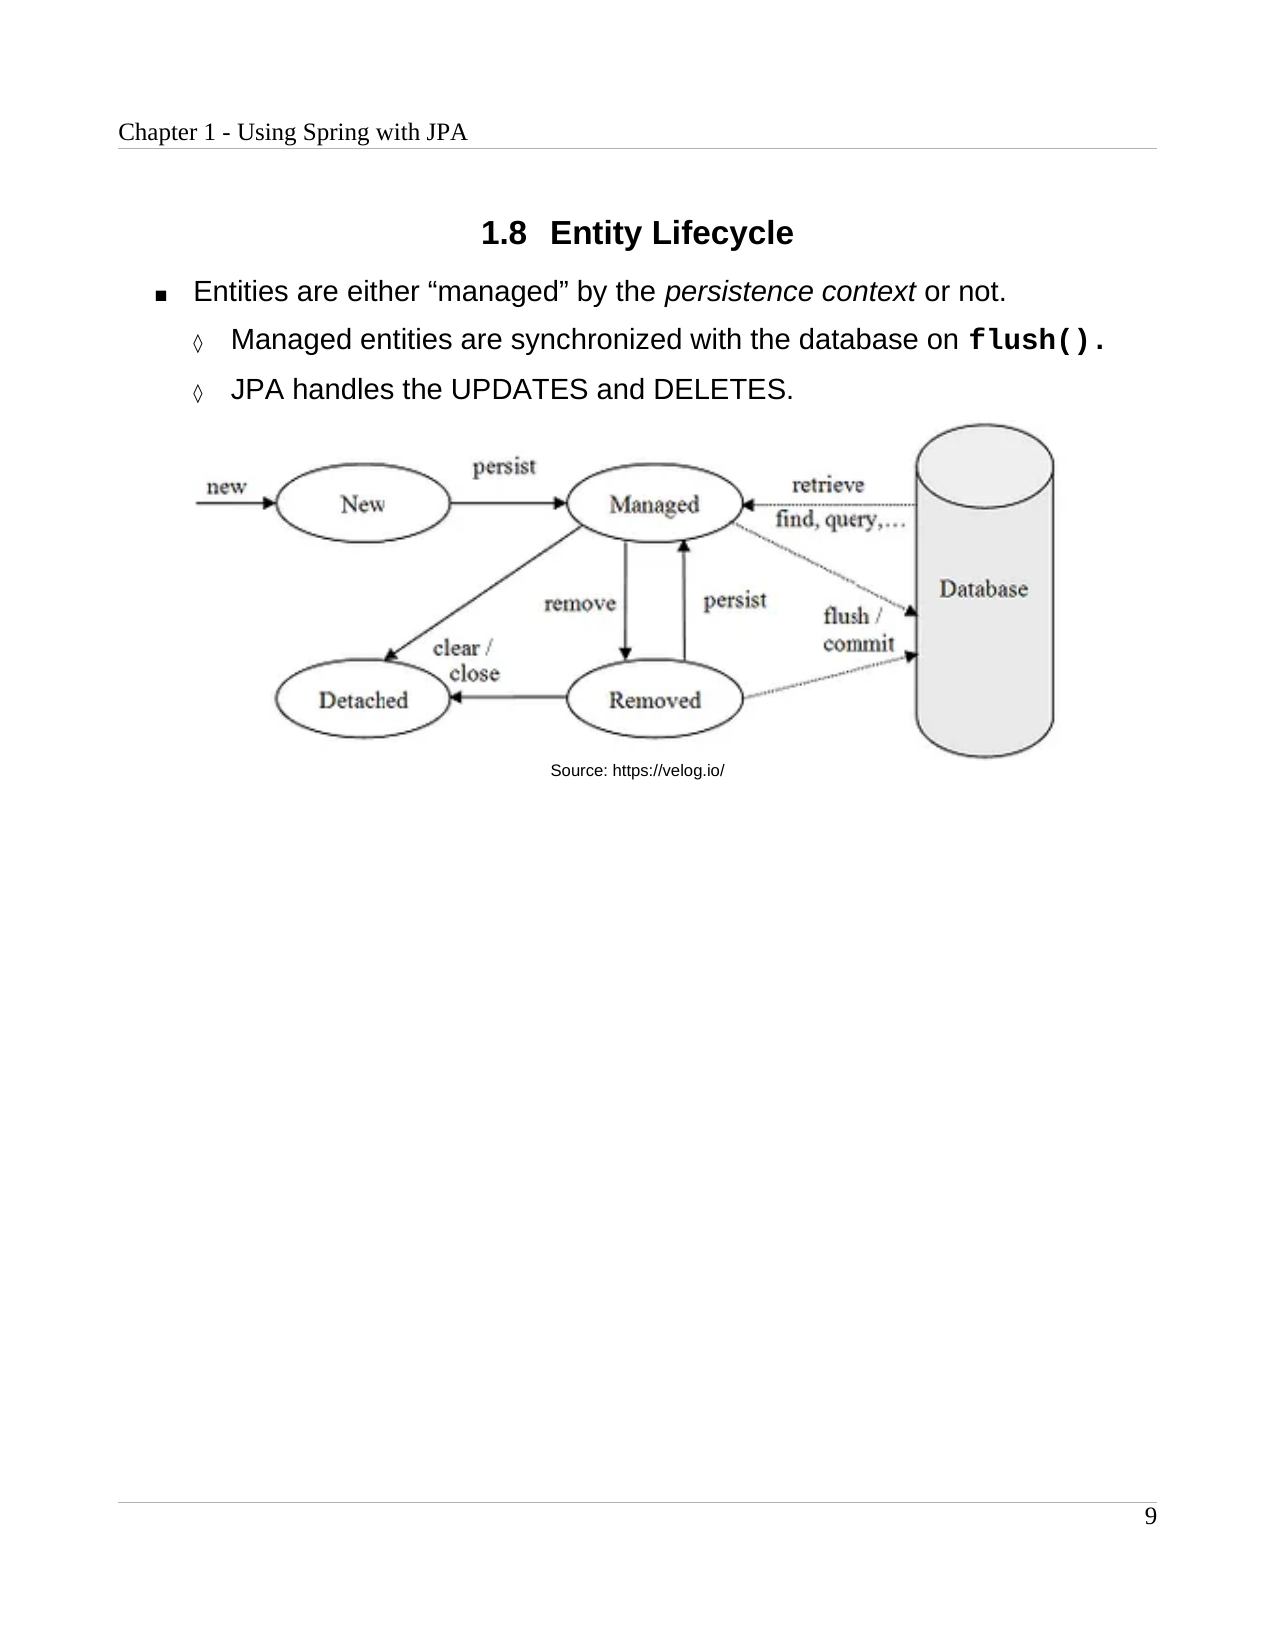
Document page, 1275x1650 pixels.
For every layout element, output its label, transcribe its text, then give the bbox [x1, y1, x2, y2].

list JPA handles the UPDATES and DELETES. [193, 373, 1157, 406]
subtitle Entity Lifecycle [118, 214, 1157, 251]
picture [183, 420, 1092, 761]
text Source: https://velog.io/ [118, 421, 1157, 779]
list Managed entities are synchronized with the database on flush(). [193, 323, 1157, 358]
list Entities are either “managed” by the persistence context or not. [156, 275, 1157, 308]
